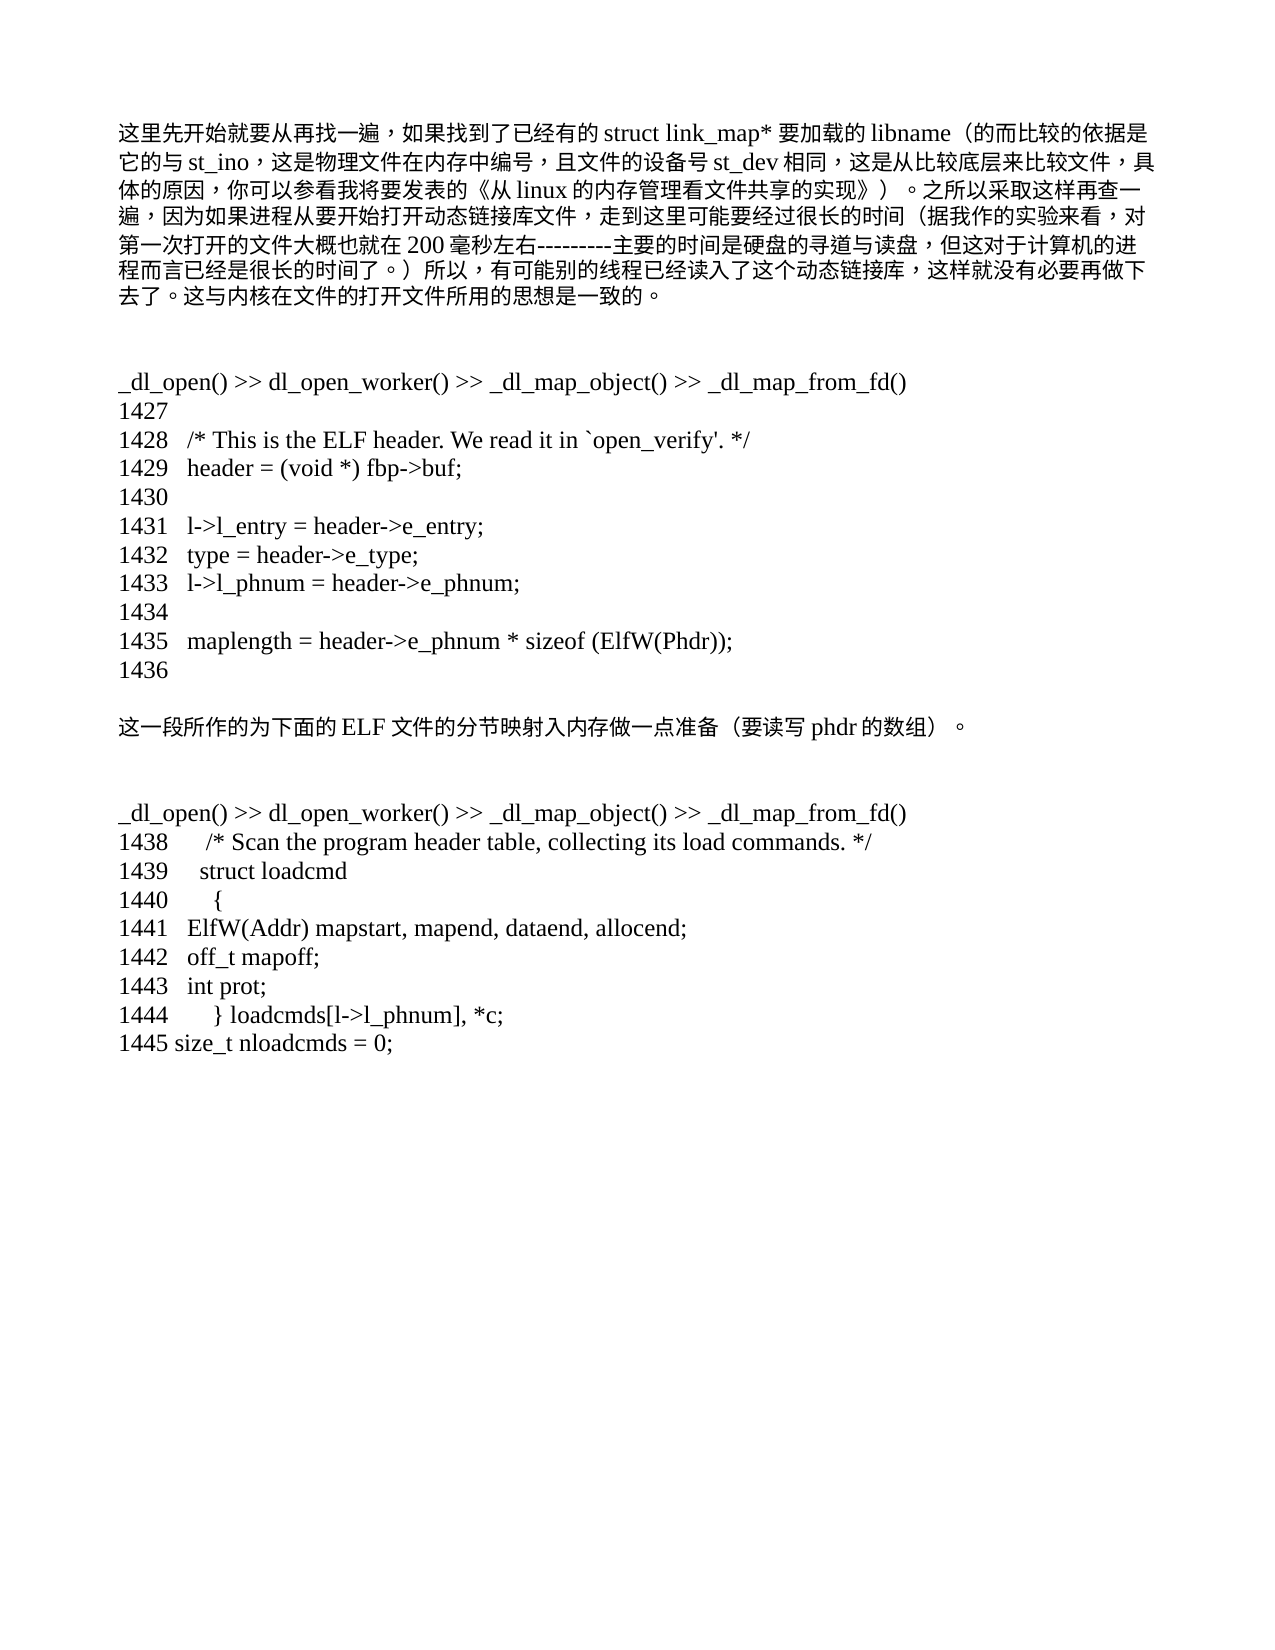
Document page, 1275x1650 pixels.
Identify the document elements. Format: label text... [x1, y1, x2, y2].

text 1443 int prot; [118, 971, 1157, 1000]
text _dl_open() >> dl_open_worker() >> _dl_map_object() >> _dl_map_from_fd() [118, 367, 1157, 396]
text 1429 header = (void *) fbp->buf; [118, 453, 1157, 482]
text 1431 l->l_entry = header->e_entry; [118, 511, 1157, 540]
text 1435 maplength = header->e_phnum * sizeof (ElfW(Phdr)); [118, 626, 1157, 655]
text 1434 [118, 597, 1157, 626]
text 1436 [118, 655, 1157, 683]
text 1430 [118, 482, 1157, 511]
text 1441 ElfW(Addr) mapstart, mapend, dataend, allocend; [118, 913, 1157, 942]
text 1427 [118, 396, 1157, 425]
text 这一段所作的为下面的ELF文件的分节映射入内存做一点准备（要读写phdr的数组）。 [118, 712, 1157, 741]
text 1439 struct loadcmd [118, 856, 1157, 885]
text 1428 /* This is the ELF header. We read it in `open_verify'. */ [118, 425, 1157, 453]
text 1432 type = header->e_type; [118, 540, 1157, 568]
text 1445 size_t nloadcmds = 0; [118, 1028, 1157, 1057]
text 1440 { [118, 885, 1157, 913]
text 1433 l->l_phnum = header->e_phnum; [118, 568, 1157, 597]
text 1438 /* Scan the program header table, collecting its load commands. */ [118, 827, 1157, 856]
text _dl_open() >> dl_open_worker() >> _dl_map_object() >> _dl_map_from_fd() [118, 798, 1157, 827]
text 1444 } loadcmds[l->l_phnum], *c; [118, 1000, 1157, 1028]
text 1442 off_t mapoff; [118, 942, 1157, 971]
text 这里先开始就要从再找一遍，如果找到了已经有的struct link_map* 要加载的libname（的而比较的依据是它的与st_ino，这是物理文件在内存中编号，且文件的设备号st_dev相同，这是从比较底层来比较文件，具体的原因，你可以参看我将要发表的《从linux的内存管理看文件共享的实现》）。之所以采取这样再查一遍，因为如果进程从要开始打开动态链接库文件，走到这里可能要经过很长的时间（据我作的实验来看，对第一次打开的文件大概也就在200毫秒左右---------主要的时间是硬盘的寻道与读盘，但这对于计算机的进程而言已经是很长的时间了。）所以，有可能别的线程已经读入了这个动态链接库，这样就没有必要再做下去了。这与内核在文件的打开文件所用的思想是一致的。 [118, 118, 1157, 310]
